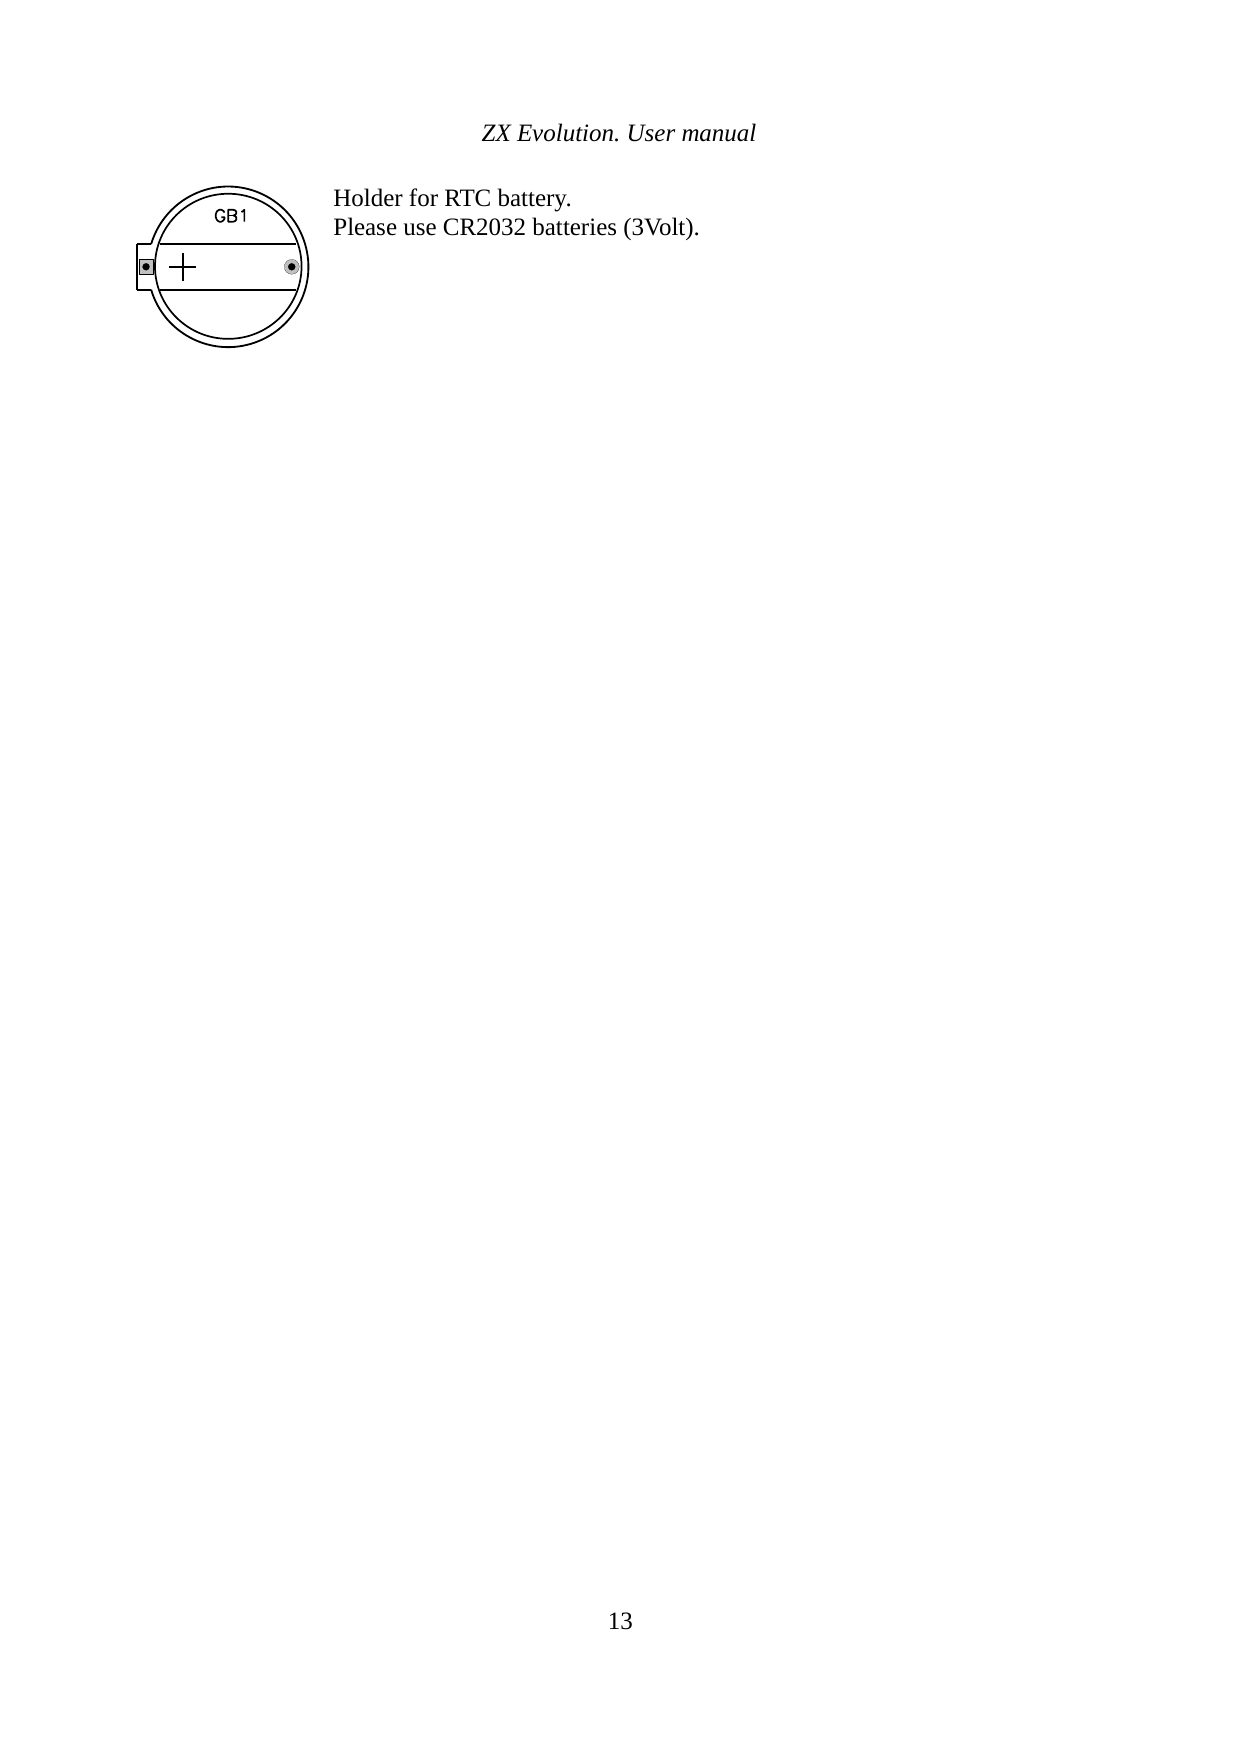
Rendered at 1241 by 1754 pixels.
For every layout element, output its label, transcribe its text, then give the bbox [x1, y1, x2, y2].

table_header Holder for RTC battery. Please use CR2032 batteries (3Volt). [327, 177, 1123, 385]
table_header [118, 177, 327, 385]
